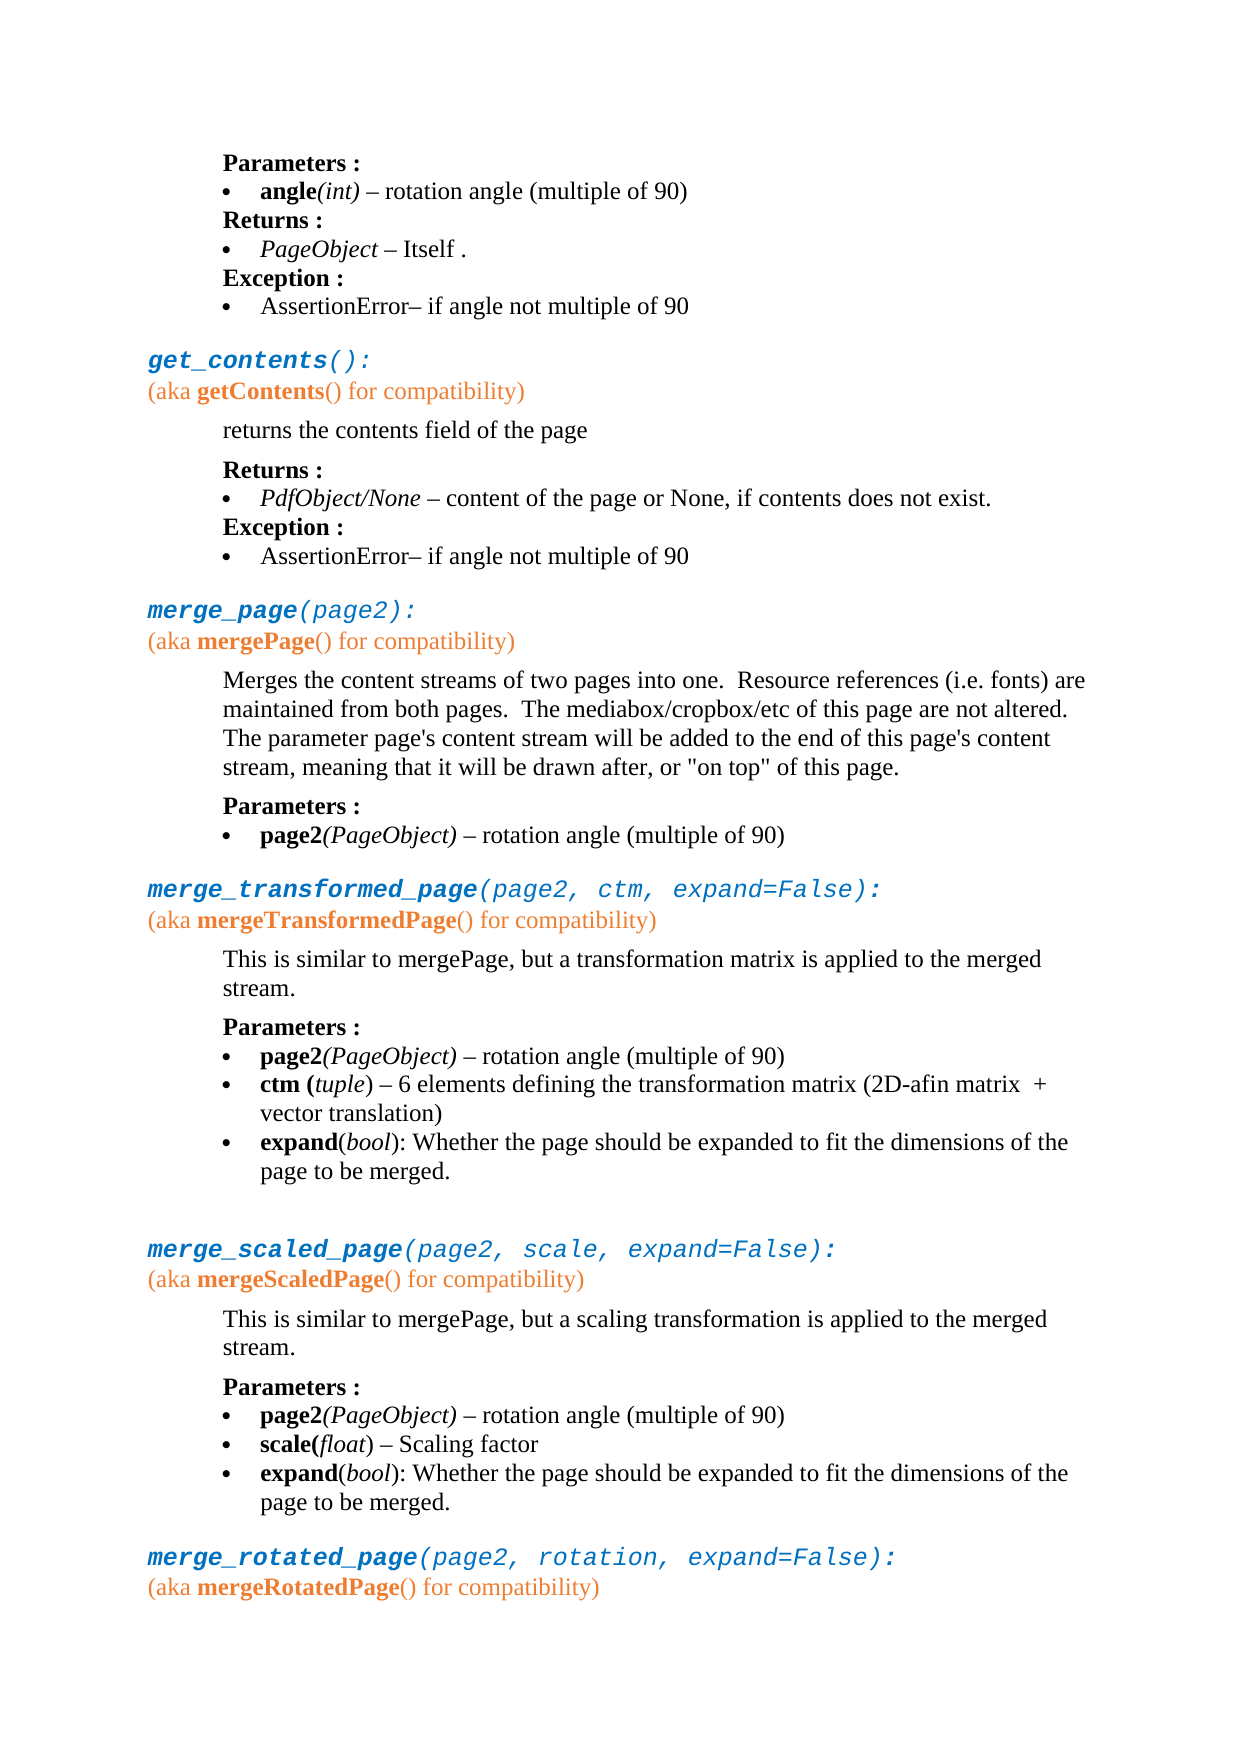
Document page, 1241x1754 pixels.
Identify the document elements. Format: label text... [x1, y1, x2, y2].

text Returns : [223, 455, 1093, 483]
text Parameters : [223, 148, 1093, 176]
text merge_rotated_page(page2, rotation, expand=False): [148, 1544, 1093, 1572]
text get_contents(): [148, 348, 1093, 376]
list page2(PageObject) – rotation angle (multiple of 90) [223, 1041, 1093, 1069]
text Parameters : [223, 1012, 1093, 1041]
list PdfObject/None – content of the page or None, if contents does not exist. [223, 483, 1093, 512]
text (aka mergePage() for compatibility) [148, 626, 1093, 655]
list PageObject – Itself . [223, 234, 1093, 263]
list page2(PageObject) – rotation angle (multiple of 90) [223, 820, 1093, 848]
text (aka mergeRotatedPage() for compatibility) [148, 1572, 1093, 1601]
list AssertionError– if angle not multiple of 90 [223, 291, 1093, 320]
text Merges the content streams of two pages into one. Resource references (i.e. fonts) are maintained from both pages. The mediabox/cropbox/etc of this page are not altered. The parameter page's content stream will be added to the end of this page's content stream, meaning that it will be drawn after, or "on top" of this page. [223, 666, 1093, 781]
text (aka mergeScaledPage() for compatibility) [148, 1264, 1093, 1293]
text (aka mergeTransformedPage() for compatibility) [148, 905, 1093, 934]
text merge_transformed_page(page2, ctm, expand=False): [148, 877, 1093, 905]
text merge_scaled_page(page2, scale, expand=False): [148, 1236, 1093, 1264]
text This is similar to mergePage, but a transformation matrix is applied to the merged stream. [223, 944, 1093, 1002]
text Exception : [223, 512, 1093, 541]
text (aka getContents() for compatibility) [148, 376, 1093, 405]
text Exception : [223, 263, 1093, 291]
list angle(int) – rotation angle (multiple of 90) [223, 176, 1093, 205]
text merge_page(page2): [148, 598, 1093, 626]
text This is similar to mergePage, but a scaling transformation is applied to the merged stream. [223, 1304, 1093, 1361]
list scale(float) – Scaling factor [223, 1429, 1093, 1458]
text Parameters : [223, 1372, 1093, 1400]
list page2(PageObject) – rotation angle (multiple of 90) [223, 1400, 1093, 1429]
text Returns : [223, 205, 1093, 234]
list expand(bool): Whether the page should be expanded to fit the dimensions of the page to be merged. [223, 1127, 1093, 1184]
text returns the contents field of the page [223, 416, 1093, 444]
list ctm (tuple) – 6 elements defining the transformation matrix (2D-afin matrix + vector translation) [223, 1069, 1093, 1127]
list expand(bool): Whether the page should be expanded to fit the dimensions of the page to be merged. [223, 1458, 1093, 1515]
text Parameters : [223, 791, 1093, 820]
list AssertionError– if angle not multiple of 90 [223, 541, 1093, 570]
